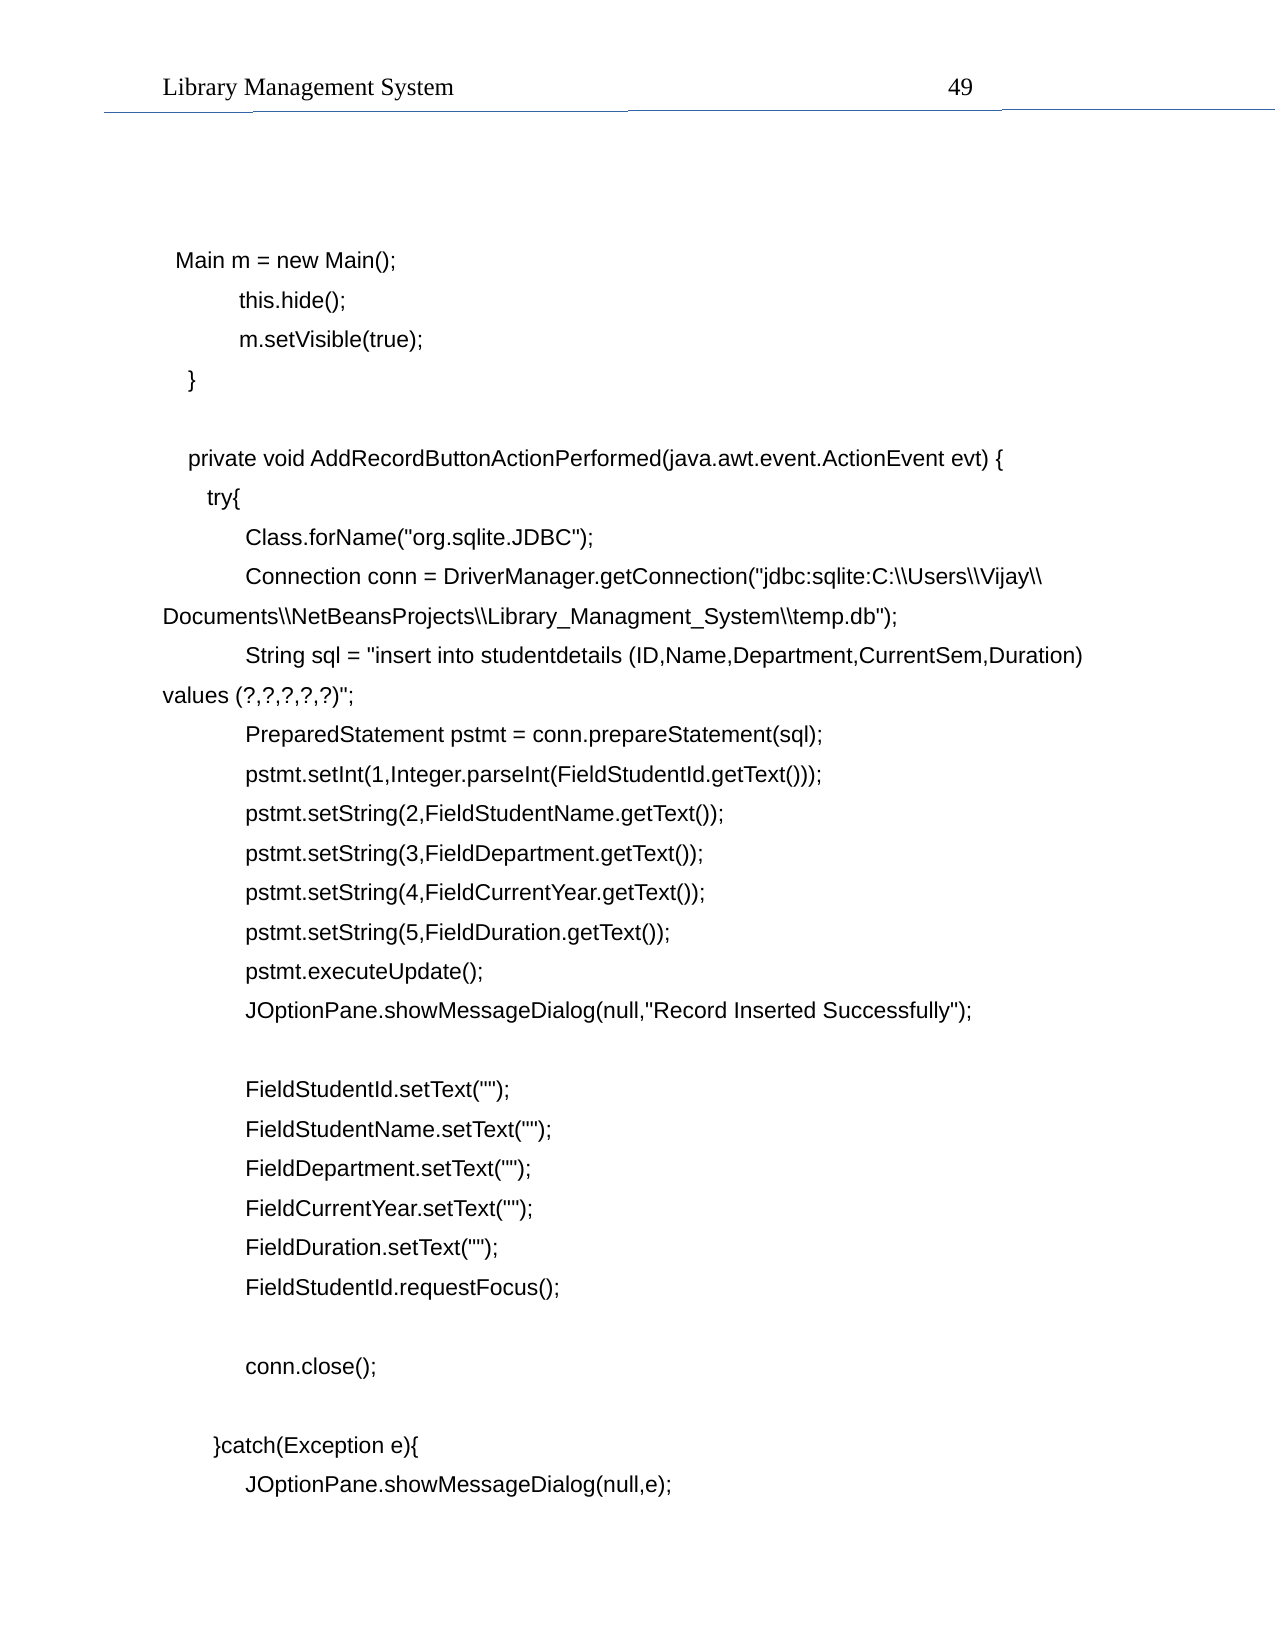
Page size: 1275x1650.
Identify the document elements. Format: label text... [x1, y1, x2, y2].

text pstmt.setString(2,FieldStudentName.getText()); [162, 800, 1119, 826]
text pstmt.setString(5,FieldDuration.getText()); [162, 918, 1119, 945]
text FieldDepartment.setText(""); [162, 1155, 1119, 1182]
text pstmt.setInt(1,Integer.parseInt(FieldStudentId.getText())); [162, 761, 1119, 787]
text JOptionPane.showMessageDialog(null,"Record Inserted Successfully"); [162, 997, 1119, 1024]
text FieldStudentId.setText(""); [162, 1076, 1119, 1103]
text try{ [162, 484, 1119, 511]
text FieldDuration.setText(""); [162, 1234, 1119, 1261]
text Connection conn = DriverManager.getConnection("jdbc:sqlite:C:\\Users\\Vijay\\Documents\\NetBeansProjects\\Library_Managment_System\\temp.db"); [162, 563, 1119, 629]
text pstmt.setString(3,FieldDepartment.getText()); [162, 839, 1119, 866]
text m.setVisible(true); [162, 326, 1119, 353]
text FieldStudentName.setText(""); [162, 1116, 1119, 1142]
text JOptionPane.showMessageDialog(null,e); [162, 1471, 1119, 1498]
text pstmt.executeUpdate(); [162, 958, 1119, 984]
text this.hide(); [162, 287, 1119, 313]
text conn.close(); [162, 1353, 1119, 1379]
text pstmt.setString(4,FieldCurrentYear.getText()); [162, 879, 1119, 905]
text }catch(Exception e){ [162, 1432, 1119, 1458]
text String sql = "insert into studentdetails (ID,Name,Department,CurrentSem,Duration) values (?,?,?,?,?)"; [162, 642, 1119, 708]
text private void AddRecordButtonActionPerformed(java.awt.event.ActionEvent evt) { [162, 445, 1119, 471]
text Main m = new Main(); [162, 247, 1119, 274]
text FieldCurrentYear.setText(""); [162, 1195, 1119, 1221]
text Class.forName("org.sqlite.JDBC"); [162, 524, 1119, 550]
text FieldStudentId.requestFocus(); [162, 1274, 1119, 1300]
text PreparedStatement pstmt = conn.prepareStatement(sql); [162, 721, 1119, 747]
text } [162, 366, 1119, 392]
